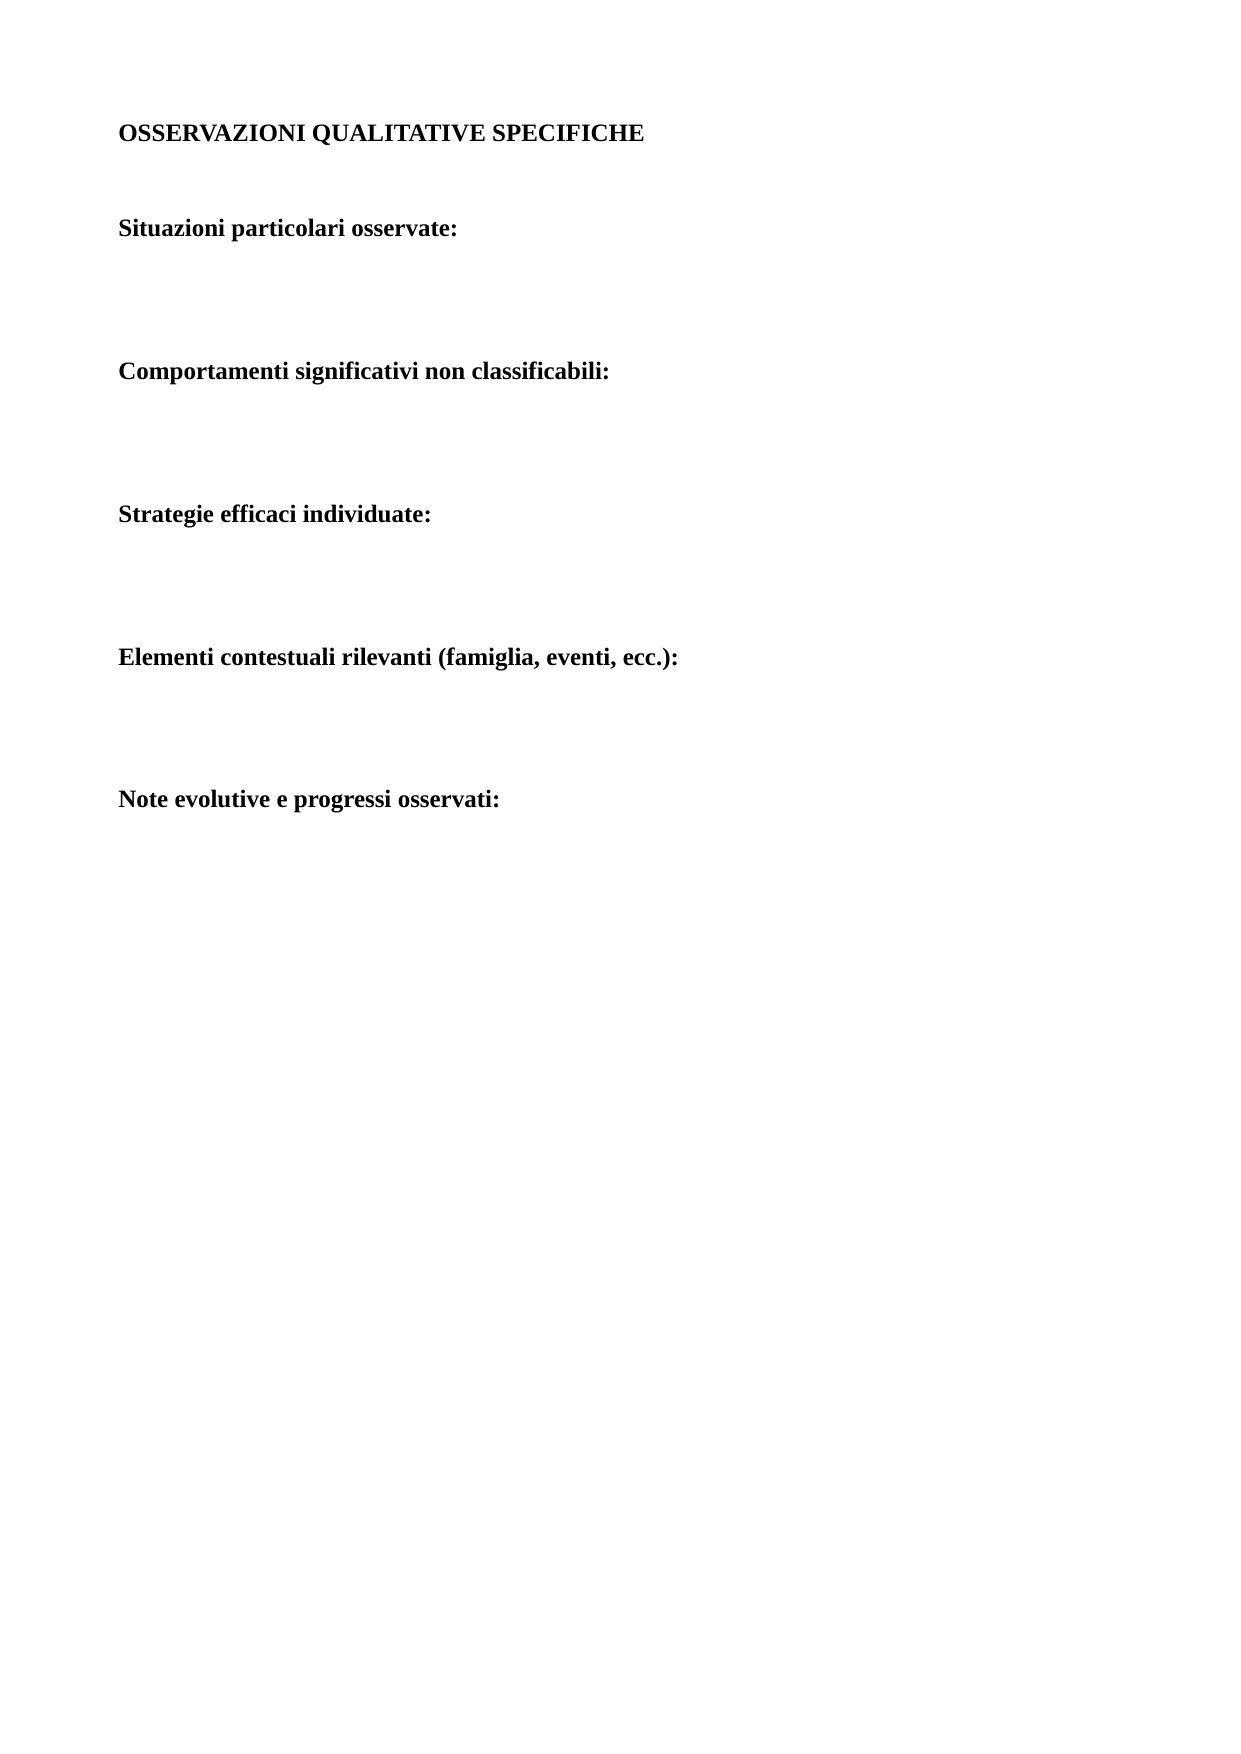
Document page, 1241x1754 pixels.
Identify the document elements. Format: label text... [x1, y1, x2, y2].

text Situazioni particolari osservate: [118, 213, 1122, 242]
text Comportamenti significativi non classificabili: [118, 356, 1122, 385]
text OSSERVAZIONI QUALITATIVE SPECIFICHE [118, 118, 1122, 147]
text Strategie efficaci individuate: [118, 499, 1122, 528]
text Elementi contestuali rilevanti (famiglia, eventi, ecc.): [118, 642, 1122, 671]
text Note evolutive e progressi osservati: [118, 784, 1122, 813]
